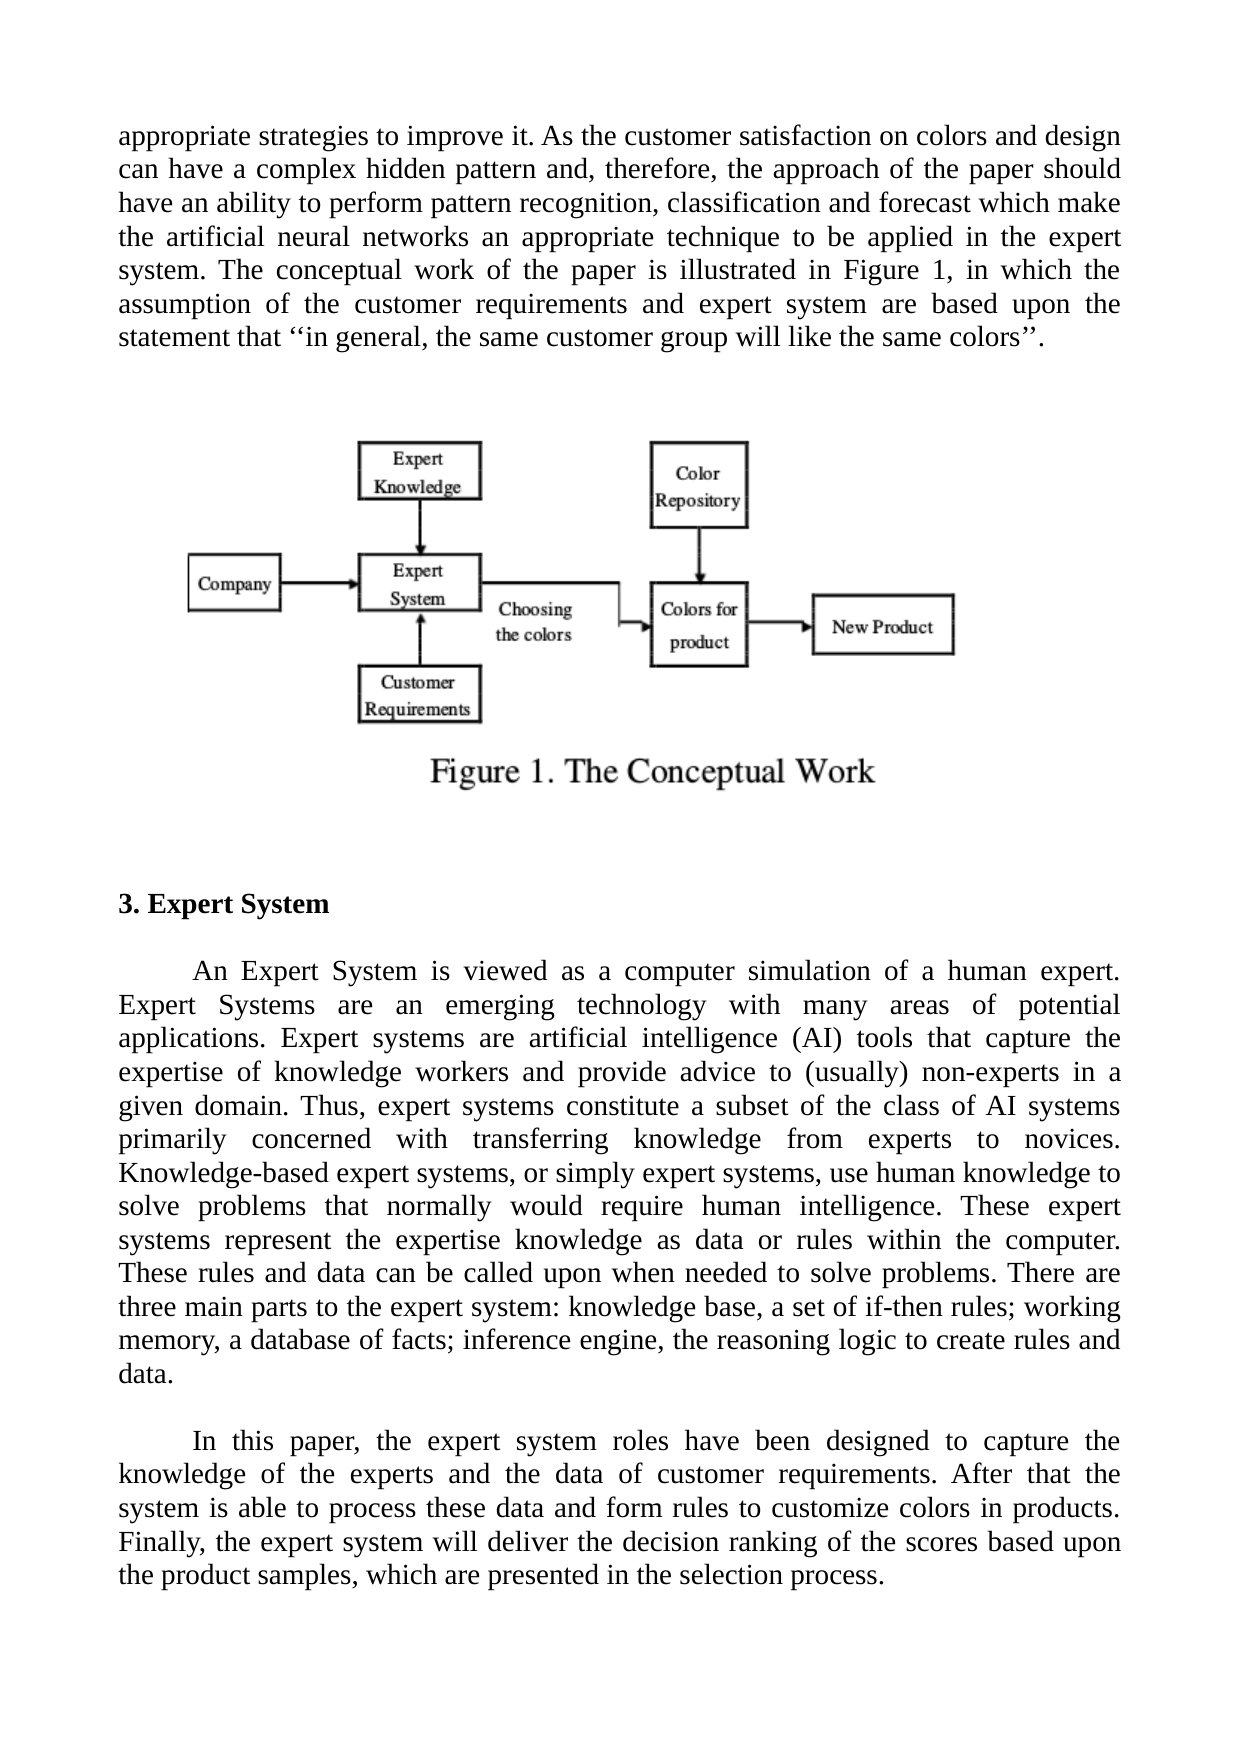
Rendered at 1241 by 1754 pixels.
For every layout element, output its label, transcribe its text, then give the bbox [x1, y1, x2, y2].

text In this paper, the expert system roles have been designed to capture the knowledge of the experts and the data of customer requirements. After that the system is able to process these data and form rules to customize colors in products. Finally, the expert system will deliver the decision ranking of the scores based upon the product samples, which are presented in the selection process. [118, 1423, 1122, 1591]
text 3. Expert System [118, 886, 1122, 920]
text appropriate strategies to improve it. As the customer satisfaction on colors and design can have a complex hidden pattern and, therefore, the approach of the paper should have an ability to perform pattern recognition, classification and forecast which make the artificial neural networks an appropriate technique to be applied in the expert system. The conceptual work of the paper is illustrated in Figure 1, in which the assumption of the customer requirements and expert system are based upon the statement that ‘‘in general, the same customer group will like the same colors’’. [118, 118, 1122, 353]
picture [118, 386, 1123, 820]
text An Expert System is viewed as a computer simulation of a human expert. Expert Systems are an emerging technology with many areas of potential applications. Expert systems are artificial intelligence (AI) tools that capture the expertise of knowledge workers and provide advice to (usually) non-experts in a given domain. Thus, expert systems constitute a subset of the class of AI systems primarily concerned with transferring knowledge from experts to novices. Knowledge-based expert systems, or simply expert systems, use human knowledge to solve problems that normally would require human intelligence. These expert systems represent the expertise knowledge as data or rules within the computer. These rules and data can be called upon when needed to solve problems. There are three main parts to the expert system: knowledge base, a set of if-then rules; working memory, a database of facts; inference engine, the reasoning logic to create rules and data. [118, 953, 1122, 1389]
